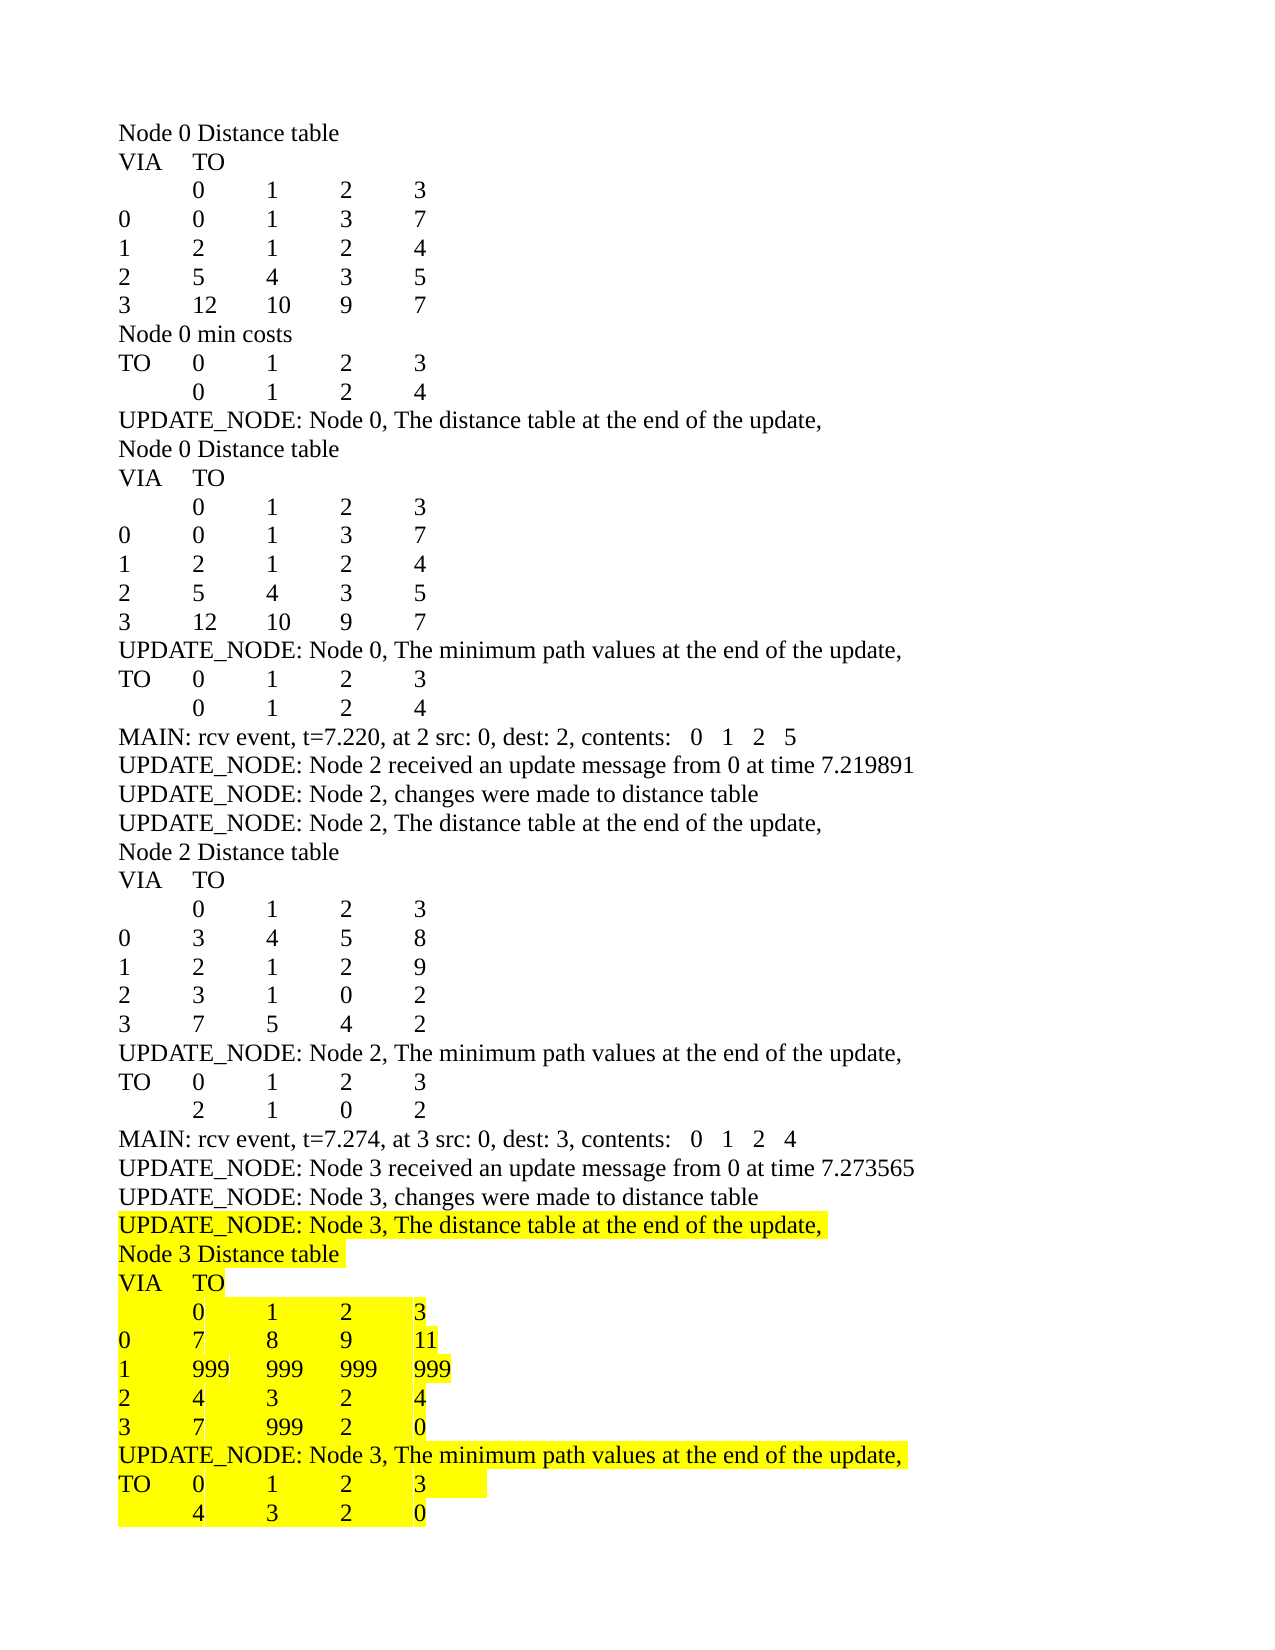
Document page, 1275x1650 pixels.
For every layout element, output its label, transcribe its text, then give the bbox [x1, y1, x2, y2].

text 0 1 2 4 [118, 693, 1157, 722]
text Node 0 Distance table [118, 118, 1157, 147]
text UPDATE_NODE: Node 0, The minimum path values at the end of the update, [118, 636, 1157, 664]
text UPDATE_NODE: Node 3, The minimum path values at the end of the update, [118, 1441, 1157, 1469]
text 0 1 2 3 [118, 894, 1157, 923]
text UPDATE_NODE: Node 0, The distance table at the end of the update, [118, 406, 1157, 434]
text VIA TO [118, 1268, 1157, 1297]
text VIA TO [118, 866, 1157, 894]
text 0 1 2 3 [118, 1297, 1157, 1326]
text 2 3 1 0 2 [118, 981, 1157, 1009]
text VIA TO [118, 147, 1157, 176]
text VIA TO [118, 463, 1157, 492]
text 4 3 2 0 [118, 1498, 1157, 1527]
text Node 2 Distance table [118, 837, 1157, 866]
text TO 0 1 2 3 [118, 1469, 1157, 1498]
text 1 999 999 999 999 [118, 1354, 1157, 1383]
text TO 0 1 2 3 [118, 1067, 1157, 1096]
text 0 1 2 3 [118, 492, 1157, 521]
text 2 4 3 2 4 [118, 1383, 1157, 1412]
text MAIN: rcv event, t=7.220, at 2 src: 0, dest: 2, contents: 0 1 2 5 [118, 722, 1157, 751]
text UPDATE_NODE: Node 2 received an update message from 0 at time 7.219891 [118, 751, 1157, 779]
text UPDATE_NODE: Node 2, The minimum path values at the end of the update, [118, 1038, 1157, 1067]
text 2 5 4 3 5 [118, 262, 1157, 291]
text 0 0 1 3 7 [118, 204, 1157, 233]
text 3 7 999 2 0 [118, 1412, 1157, 1441]
text MAIN: rcv event, t=7.274, at 3 src: 0, dest: 3, contents: 0 1 2 4 [118, 1124, 1157, 1153]
text UPDATE_NODE: Node 3 received an update message from 0 at time 7.273565 [118, 1153, 1157, 1182]
text UPDATE_NODE: Node 3, The distance table at the end of the update, [118, 1211, 1157, 1239]
text Node 0 Distance table [118, 434, 1157, 463]
text 2 5 4 3 5 [118, 578, 1157, 607]
text 1 2 1 2 9 [118, 952, 1157, 981]
text TO 0 1 2 3 [118, 348, 1157, 377]
text 0 1 2 3 [118, 176, 1157, 204]
text UPDATE_NODE: Node 3, changes were made to distance table [118, 1182, 1157, 1211]
text TO 0 1 2 3 [118, 664, 1157, 693]
text 0 7 8 9 11 [118, 1326, 1157, 1354]
text 1 2 1 2 4 [118, 233, 1157, 262]
text UPDATE_NODE: Node 2, The distance table at the end of the update, [118, 808, 1157, 837]
text Node 0 min costs [118, 319, 1157, 348]
text 2 1 0 2 [118, 1096, 1157, 1124]
text 3 7 5 4 2 [118, 1009, 1157, 1038]
text 3 12 10 9 7 [118, 607, 1157, 636]
text 3 12 10 9 7 [118, 291, 1157, 319]
text Node 3 Distance table [118, 1239, 1157, 1268]
text UPDATE_NODE: Node 2, changes were made to distance table [118, 779, 1157, 808]
text 1 2 1 2 4 [118, 549, 1157, 578]
text 0 0 1 3 7 [118, 521, 1157, 549]
text 0 1 2 4 [118, 377, 1157, 406]
text 0 3 4 5 8 [118, 923, 1157, 952]
